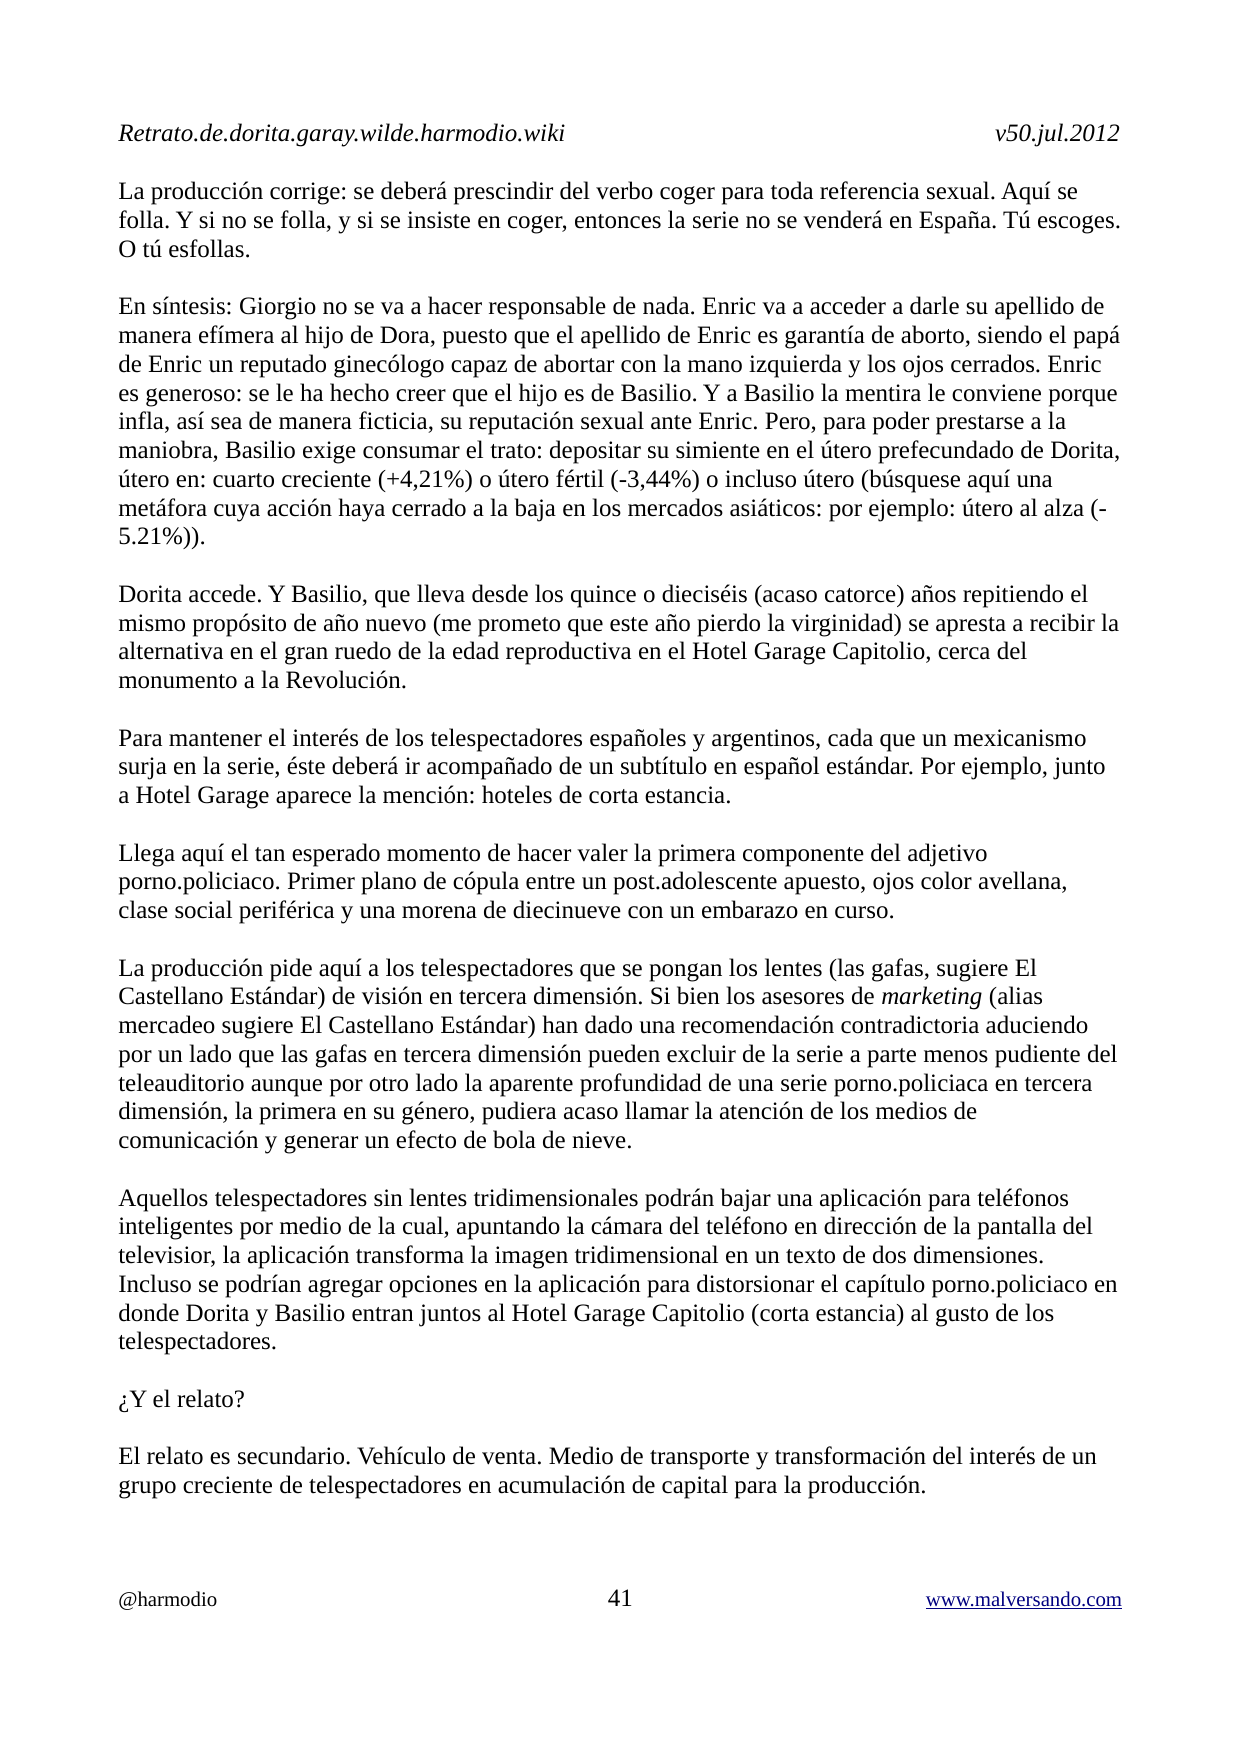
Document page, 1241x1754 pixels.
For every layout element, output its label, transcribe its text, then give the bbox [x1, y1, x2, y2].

text Dorita accede. Y Basilio, que lleva desde los quince o dieciséis (acaso catorce) años repitiendo el mismo propósito de año nuevo (me prometo que este año pierdo la virginidad) se apresta a recibir la alternativa en el gran ruedo de la edad reproductiva en el Hotel Garage Capitolio, cerca del monumento a la Revolución. [118, 579, 1122, 694]
text Para mantener el interés de los telespectadores españoles y argentinos, cada que un mexicanismo surja en la serie, éste deberá ir acompañado de un subtítulo en español estándar. Por ejemplo, junto a Hotel Garage aparece la mención: hoteles de corta estancia. [118, 723, 1122, 809]
text La producción pide aquí a los telespectadores que se pongan los lentes (las gafas, sugiere El Castellano Estándar) de visión en tercera dimensión. Si bien los asesores de marketing (alias mercadeo sugiere El Castellano Estándar) han dado una recomendación contradictoria aduciendo por un lado que las gafas en tercera dimensión pueden excluir de la serie a parte menos pudiente del teleauditorio aunque por otro lado la aparente profundidad de una serie porno.policiaca en tercera dimensión, la primera en su género, pudiera acaso llamar la atención de los medios de comunicación y generar un efecto de bola de nieve. [118, 953, 1122, 1154]
text Aquellos telespectadores sin lentes tridimensionales podrán bajar una aplicación para teléfonos inteligentes por medio de la cual, apuntando la cámara del teléfono en dirección de la pantalla del televisior, la aplicación transforma la imagen tridimensional en un texto de dos dimensiones. Incluso se podrían agregar opciones en la aplicación para distorsionar el capítulo porno.policiaco en donde Dorita y Basilio entran juntos al Hotel Garage Capitolio (corta estancia) al gusto de los telespectadores. [118, 1183, 1122, 1355]
text ¿Y el relato? [118, 1384, 1122, 1413]
text La producción corrige: se deberá prescindir del verbo coger para toda referencia sexual. Aquí se folla. Y si no se folla, y si se insiste en coger, entonces la serie no se venderá en España. Tú escoges. O tú esfollas. [118, 176, 1122, 263]
text El relato es secundario. Vehículo de venta. Medio de transporte y transformación del interés de un grupo creciente de telespectadores en acumulación de capital para la producción. [118, 1441, 1122, 1499]
text En síntesis: Giorgio no se va a hacer responsable de nada. Enric va a acceder a darle su apellido de manera efímera al hijo de Dora, puesto que el apellido de Enric es garantía de aborto, siendo el papá de Enric un reputado ginecólogo capaz de abortar con la mano izquierda y los ojos cerrados. Enric es generoso: se le ha hecho creer que el hijo es de Basilio. Y a Basilio la mentira le conviene porque infla, así sea de manera ficticia, su reputación sexual ante Enric. Pero, para poder prestarse a la maniobra, Basilio exige consumar el trato: depositar su simiente en el útero prefecundado de Dorita, útero en: cuarto creciente (+4,21%) o útero fértil (-3,44%) o incluso útero (búsquese aquí una metáfora cuya acción haya cerrado a la baja en los mercados asiáticos: por ejemplo: útero al alza (-5.21%)). [118, 291, 1122, 550]
text Llega aquí el tan esperado momento de hacer valer la primera componente del adjetivo porno.policiaco. Primer plano de cópula entre un post.adolescente apuesto, ojos color avellana, clase social periférica y una morena de diecinueve con un embarazo en curso. [118, 838, 1122, 924]
